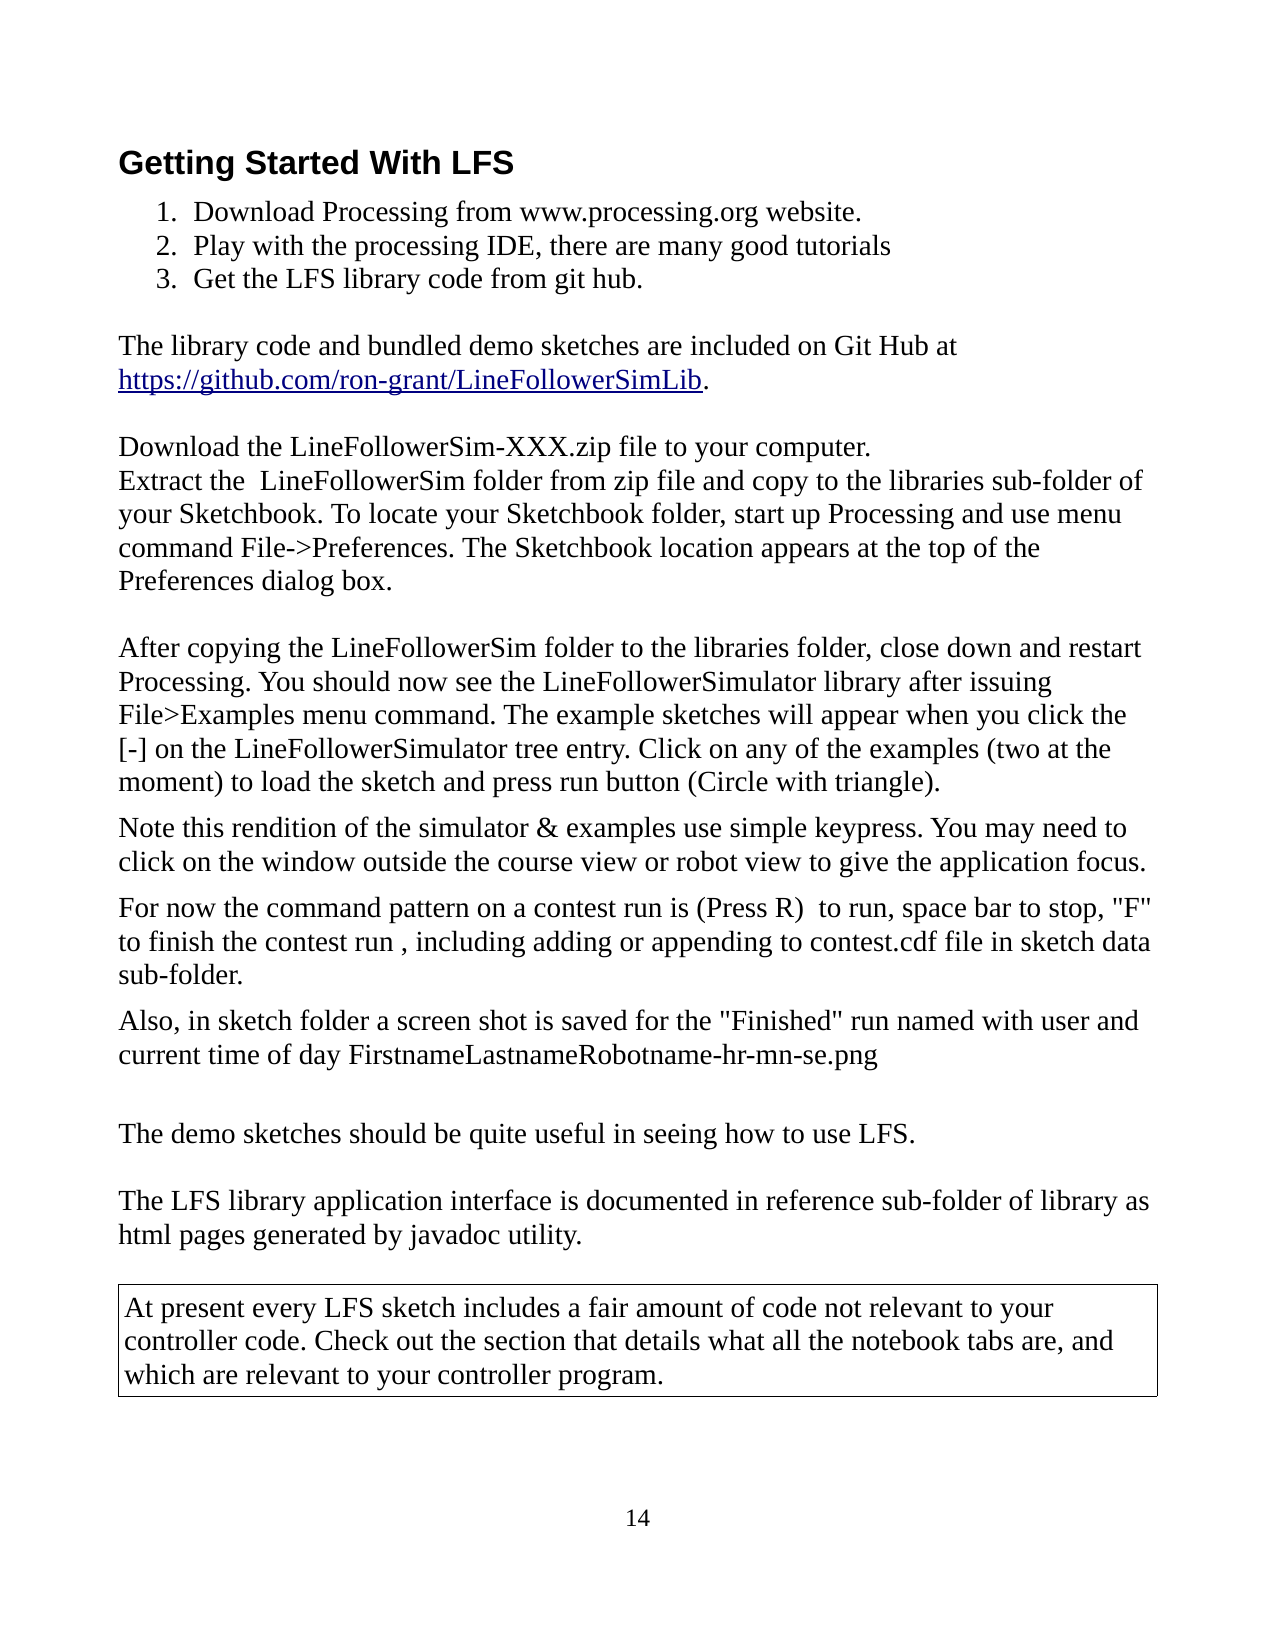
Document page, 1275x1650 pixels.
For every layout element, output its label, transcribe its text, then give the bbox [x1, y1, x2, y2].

subtitle Getting Started With LFS [118, 143, 1157, 182]
list Play with the processing IDE, there are many good tutorials [156, 228, 1157, 261]
text Also, in sketch folder a screen shot is saved for the "Finished" run named with user and current time of day FirstnameLastnameRobotname-hr-mn-se.png [118, 1003, 1157, 1070]
text The demo sketches should be quite useful in seeing how to use LFS. [118, 1116, 1157, 1150]
text After copying the LineFollowerSim folder to the libraries folder, close down and restart Processing. You should now see the LineFollowerSimulator library after issuing File>Examples menu command. The example sketches will appear when you click the [-] on the LineFollowerSimulator tree entry. Click on any of the examples (two at the moment) to load the sketch and press run button (Circle with triangle). [118, 630, 1157, 798]
text Note this rendition of the simulator & examples use simple keypress. You may need to click on the window outside the course view or robot view to give the application focus. [118, 811, 1157, 878]
list Get the LFS library code from git hub. [156, 261, 1157, 295]
table_header At present every LFS sketch includes a fair amount of code not relevant to your controller code. Check out the section that details what all the notebook tabs are, and which are relevant to your controller program. [119, 1285, 1157, 1396]
text Extract the LineFollowerSim folder from zip file and copy to the libraries sub-folder of your Sketchbook. To locate your Sketchbook folder, start up Processing and use menu command File->Preferences. The Sketchbook location appears at the top of the Preferences dialog box. [118, 463, 1157, 597]
text For now the command pattern on a contest run is (Press R) to run, space bar to stop, "F" to finish the contest run , including adding or appending to contest.cdf file in sketch data sub-folder. [118, 890, 1157, 991]
text Download the LineFollowerSim-XXX.zip file to your computer. [118, 429, 1157, 463]
text The library code and bundled demo sketches are included on Git Hub at https://github.com/ron-grant/LineFollowerSimLib. [118, 328, 1157, 396]
text The LFS library application interface is documented in reference sub-folder of library as html pages generated by javadoc utility. [118, 1183, 1157, 1251]
list Download Processing from www.processing.org website. [156, 194, 1157, 228]
